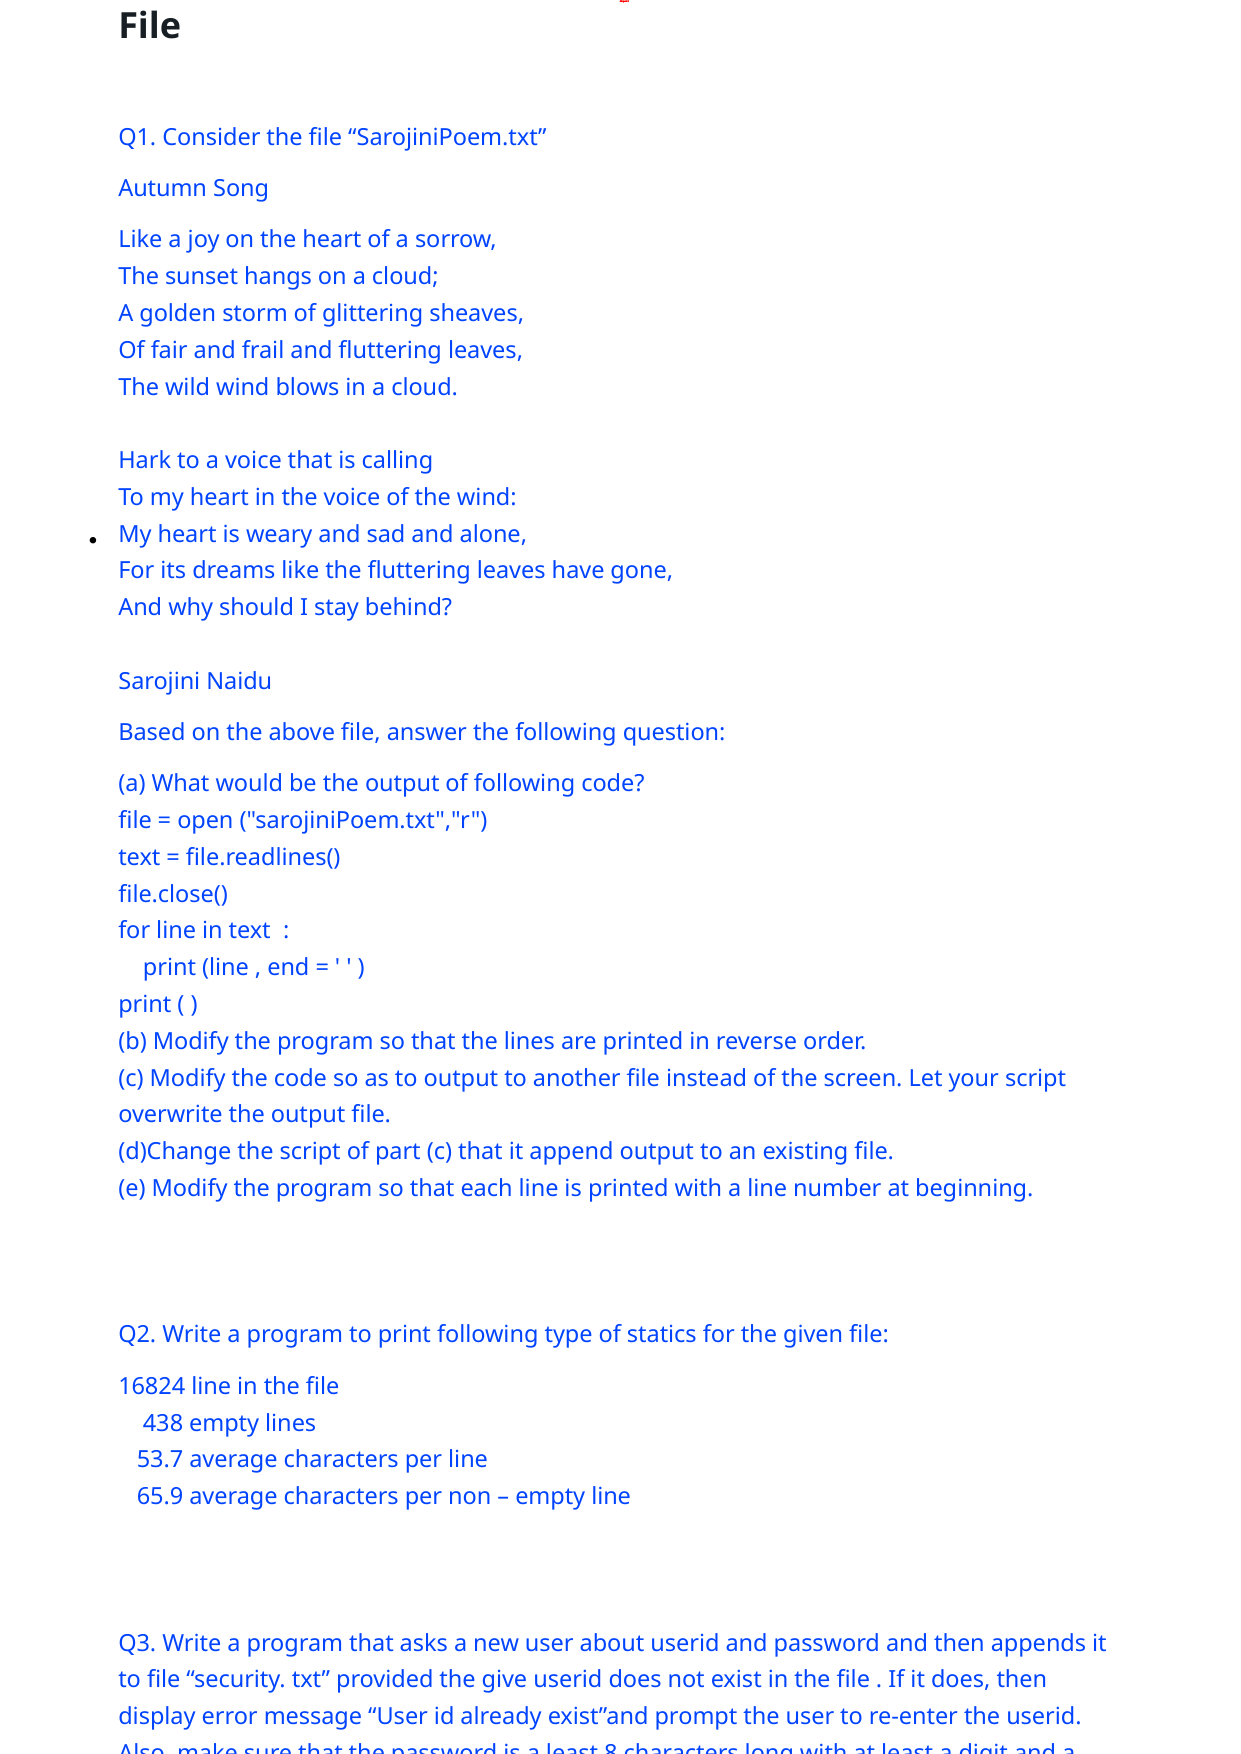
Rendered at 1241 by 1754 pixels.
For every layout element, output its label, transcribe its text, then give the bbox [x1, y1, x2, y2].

text (a) What would be the output of following code? file = open ("sarojiniPoem.txt","r") text = file.readlines() file.close() for line in text : print (line , end = ' ' ) print ( ) (b) Modify the program so that the lines are printed in reverse order. (c) Modify the code so as to output to another file instead of the screen. Let your script overwrite the output file. (d)Change the script of part (c) that it append output to an existing file. (e) Modify the program so that each line is printed with a line number at beginning. [118, 767, 1129, 1203]
text Based on the above file, answer the following question: [118, 715, 1129, 747]
text Q17. Write a program to read from a file Items.csv [118, 747, 1129, 767]
text 16824 line in the file 438 empty lines 53.7 average characters per line 65.9 average characters per non – empty line [118, 1369, 1129, 1511]
text Q17. Write a program to read from a file Items.csv [118, 1350, 1129, 1369]
text Q17. Write a program to read from a file Items.csv [118, 1203, 1129, 1318]
text Q17. Write a program to read from a file Items.csv [118, 1511, 1129, 1626]
text Like a joy on the heart of a sorrow, The sunset hangs on a cloud; A golden storm of glittering sheaves, Of fair and frail and fluttering leaves, The wild wind blows in a cloud. Hark to a voice that is calling To my heart in the voice of the wind: My heart is weary and sad and alone, For its dreams like the fluttering leaves have gone, And why should I stay behind? Sarojini Naidu [118, 223, 1129, 696]
subtitle File [118, 0, 1129, 49]
text Q17. Write a program to read from a file Items.csv [118, 203, 1129, 223]
text Q17. Write a program to read from a file Items.csv [118, 696, 1129, 715]
text Q17. Write a program to read from a file Items.csv [118, 152, 1129, 171]
text Q17. Write a program to read from a file Items.csv [118, 49, 1129, 120]
text Q3. Write a program that asks a new user about userid and password and then appends it to file “security. txt” provided the give userid does not exist in the file . If it does, then display error message “User id already exist”and prompt the user to re-enter the userid. Also, make sure that the password is a least 8 characters long with at least a digit and a special character out of “$, @and %” in it. [118, 1626, 1129, 1754]
text Q1. Consider the file “SarojiniPoem.txt” [118, 120, 1129, 152]
text Q2. Write a program to print following type of statics for the given file: [118, 1318, 1129, 1350]
text Autumn Song [118, 171, 1129, 203]
